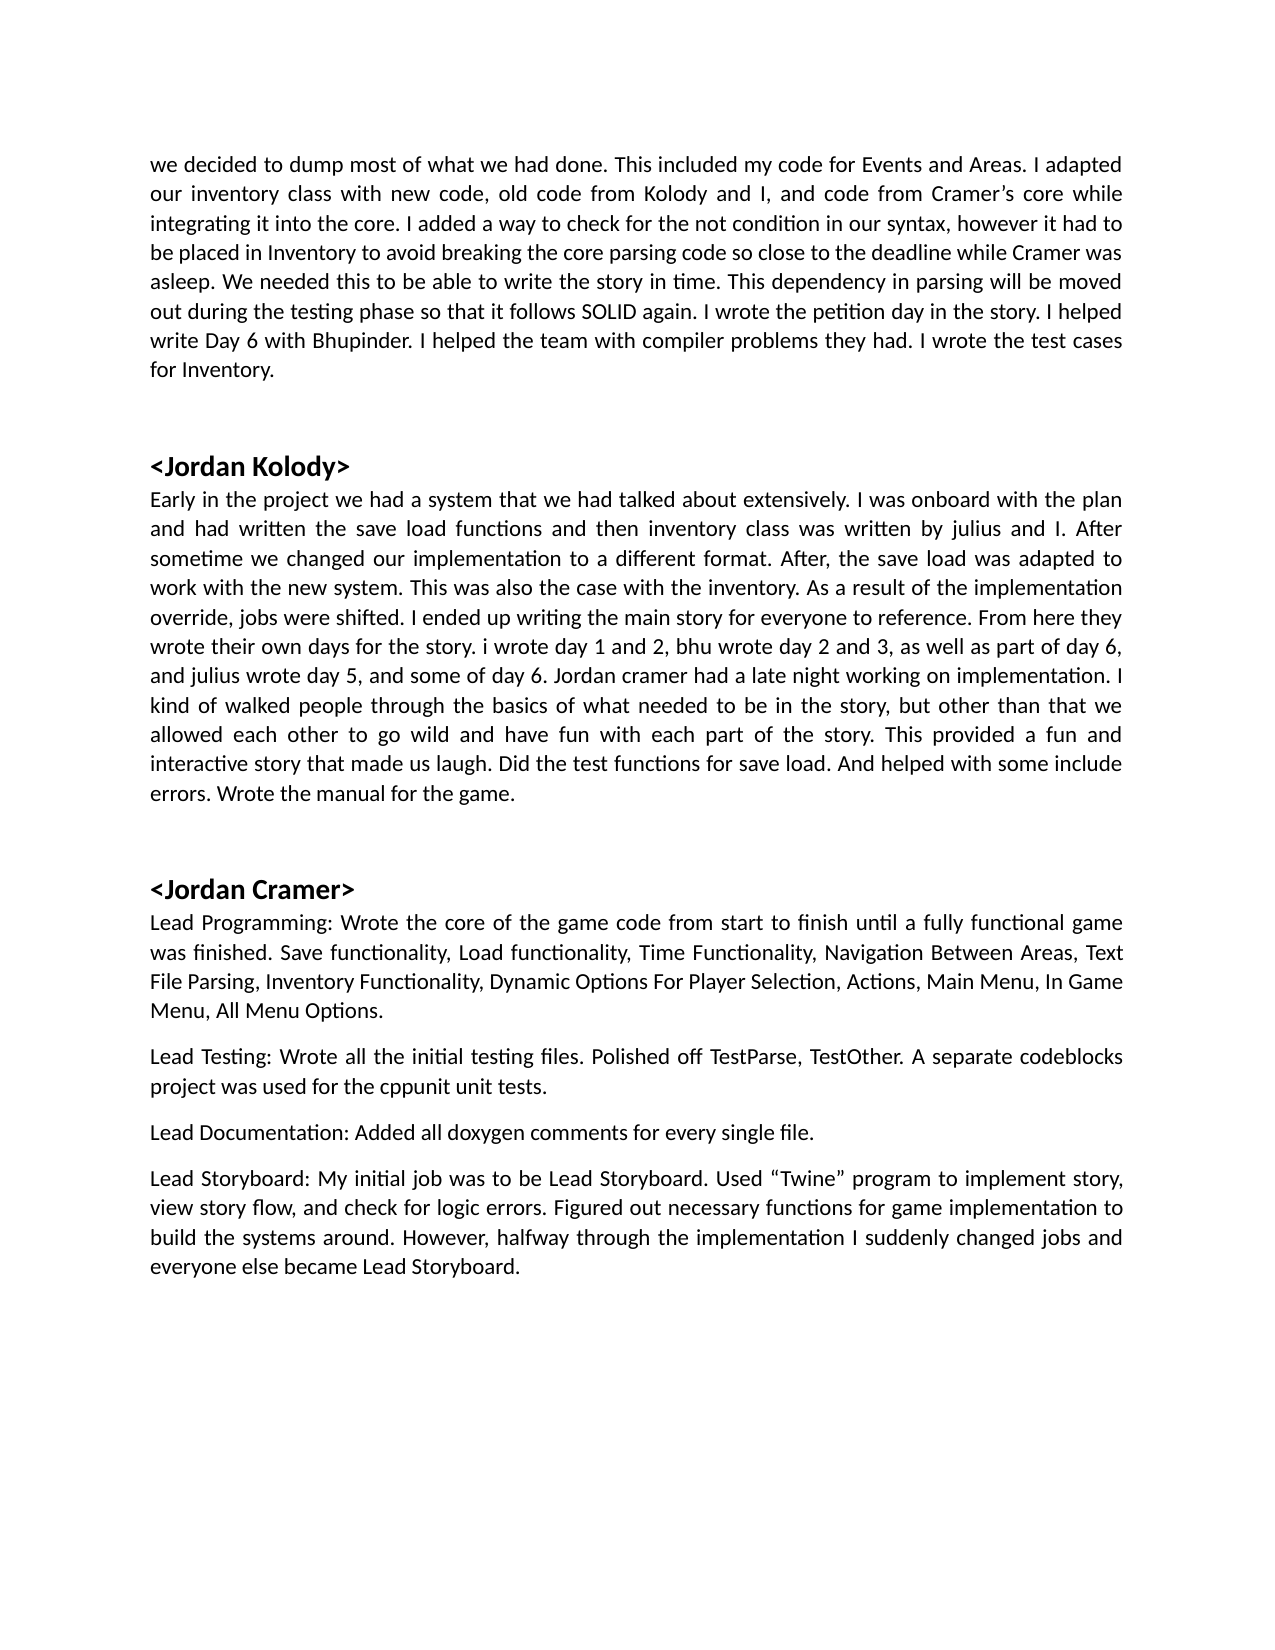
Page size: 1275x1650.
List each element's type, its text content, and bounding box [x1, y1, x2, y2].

subtitle <Jordan Kolody> [150, 448, 1125, 483]
text we decided to dump most of what we had done. This included my code for Events and Areas. I adapted our inventory class with new code, old code from Kolody and I, and code from Cramer’s core while integrating it into the core. I added a way to check for the not condition in our syntax, however it had to be placed in Inventory to avoid breaking the core parsing code so close to the deadline while Cramer was asleep. We needed this to be able to write the story in time. This dependency in parsing will be moved out during the testing phase so that it follows SOLID again. I wrote the petition day in the story. I helped write Day 6 with Bhupinder. I helped the team with compiler problems they had. I wrote the test cases for Inventory. [150, 150, 1125, 384]
text Lead Testing: Wrote all the initial testing files. Polished off TestParse, TestOther. A separate codeblocks project was used for the cppunit unit tests. [150, 1042, 1125, 1100]
text Lead Programming: Wrote the core of the game code from start to finish until a fully functional game was finished. Save functionality, Load functionality, Time Functionality, Navigation Between Areas, Text File Parsing, Inventory Functionality, Dynamic Options For Player Selection, Actions, Main Menu, In Game Menu, All Menu Options. [150, 908, 1125, 1024]
text Lead Documentation: Added all doxygen comments for every single file. [150, 1118, 1125, 1146]
text Early in the project we had a system that we had talked about extensively. I was onboard with the plan and had written the save load functions and then inventory class was written by julius and I. After sometime we changed our implementation to a different format. After, the save load was adapted to work with the new system. This was also the case with the inventory. As a result of the implementation override, jobs were shifted. I ended up writing the main story for everyone to reference. From here they wrote their own days for the story. i wrote day 1 and 2, bhu wrote day 2 and 3, as well as part of day 6, and julius wrote day 5, and some of day 6. Jordan cramer had a late night working on implementation. I kind of walked people through the basics of what needed to be in the story, but other than that we allowed each other to go wild and have fun with each part of the story. This provided a fun and interactive story that made us laugh. Did the test functions for save load. And helped with some include errors. Wrote the manual for the game. [150, 485, 1125, 807]
text Lead Storyboard: My initial job was to be Lead Storyboard. Used “Twine” program to implement story, view story flow, and check for logic errors. Figured out necessary functions for game implementation to build the systems around. However, halfway through the implementation I suddenly changed jobs and everyone else became Lead Storyboard. [150, 1164, 1125, 1280]
subtitle <Jordan Cramer> [150, 871, 1125, 907]
